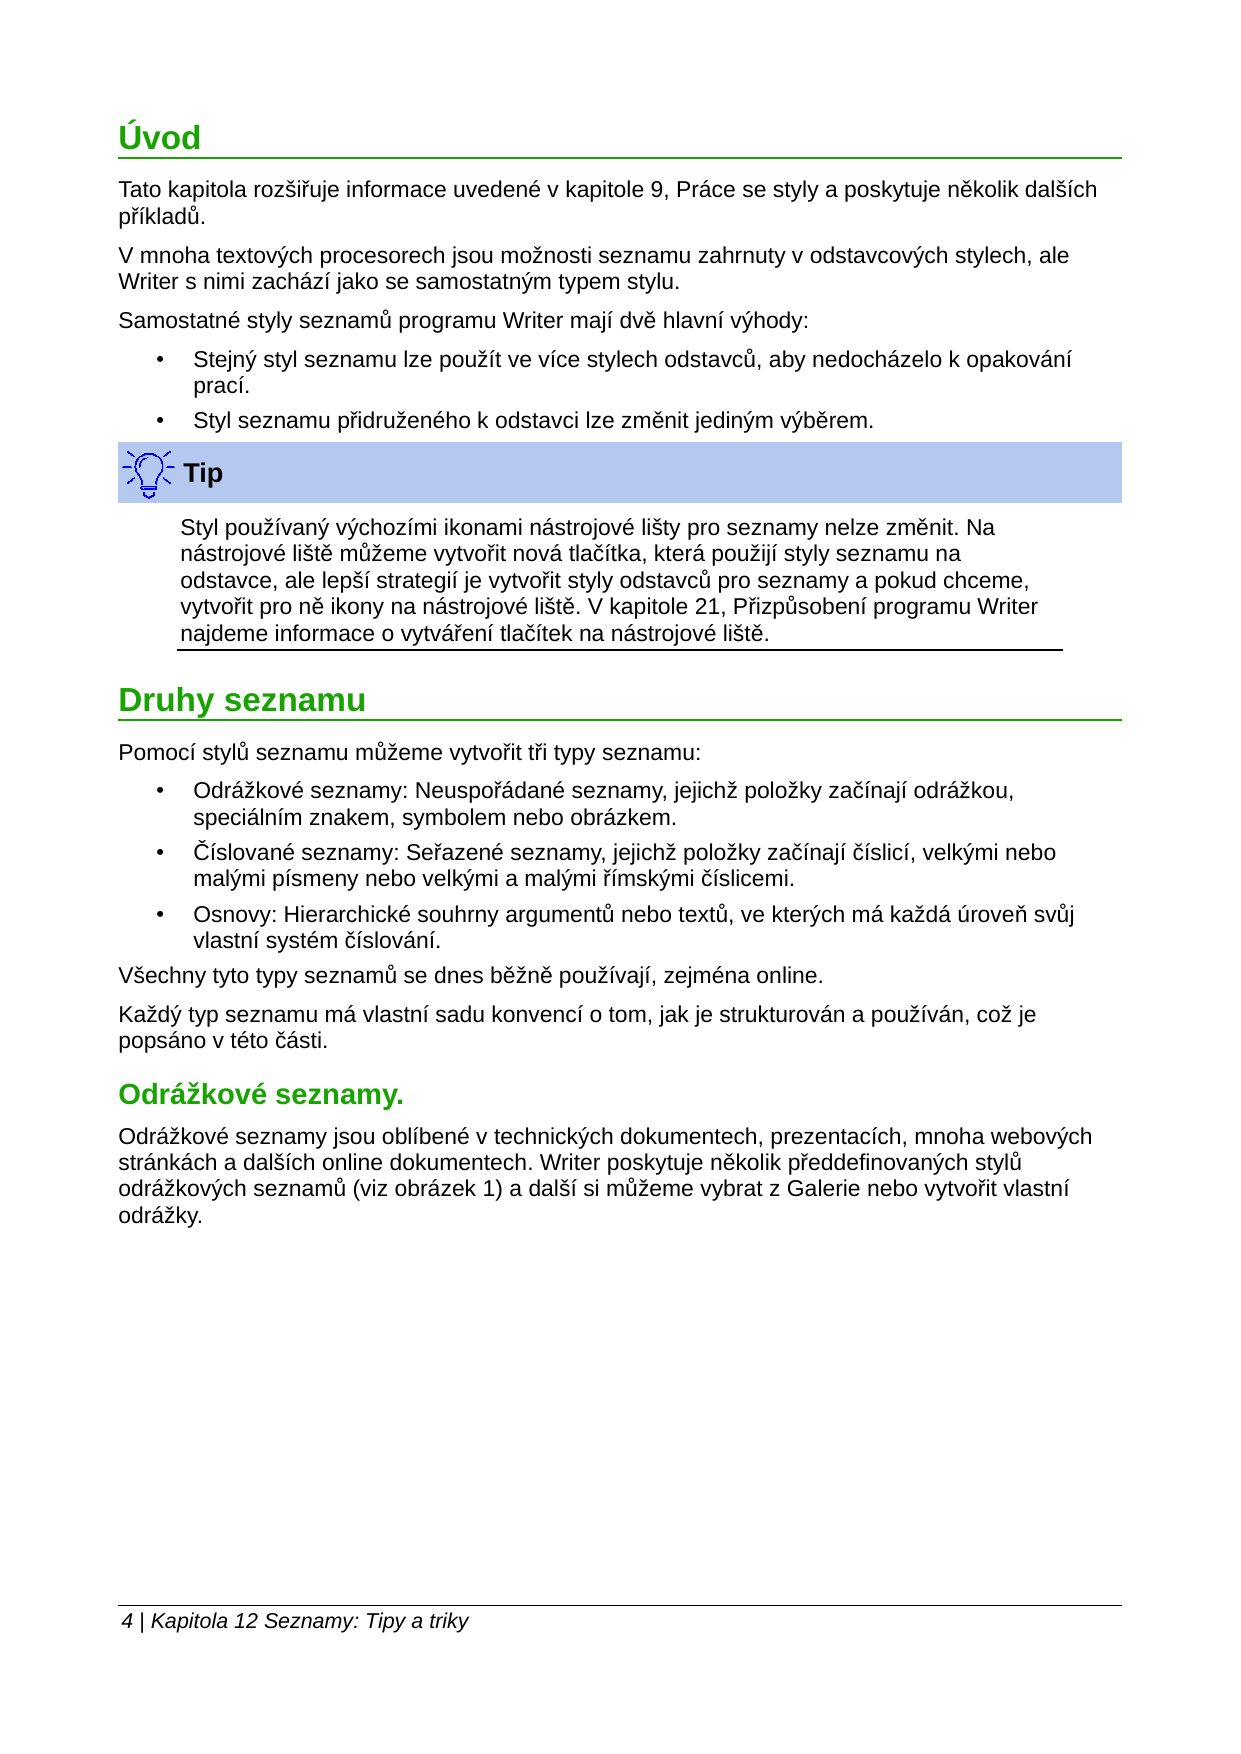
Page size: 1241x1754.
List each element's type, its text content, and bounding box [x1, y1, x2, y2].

subtitle Tip [118, 442, 1122, 503]
picture [119, 443, 179, 503]
list Odrážkové seznamy: Neuspořádané seznamy, jejichž položky začínají odrážkou, speciálním znakem, symbolem nebo obrázkem. [156, 777, 1122, 830]
list Osnovy: Hierarchické souhrny argumentů nebo textů, ve kterých má každá úroveň svůj vlastní systém číslování. [156, 901, 1122, 953]
list Číslované seznamy: Seřazené seznamy, jejichž položky začínají číslicí, velkými nebo malými písmeny nebo velkými a malými římskými číslicemi. [156, 839, 1122, 892]
subtitle Druhy seznamu [118, 680, 1122, 719]
text Tato kapitola rozšiřuje informace uvedené v kapitole 9, Práce se styly a poskytuje několik dalších příkladů. [118, 176, 1122, 229]
text Samostatné styly seznamů programu Writer mají dvě hlavní výhody: [118, 307, 1122, 333]
text Styl používaný výchozími ikonami nástrojové lišty pro seznamy nelze změnit. Na nástrojové liště můžeme vytvořit nová tlačítka, která použijí styly seznamu na odstavce, ale lepší strategií je vytvořit styly odstavců pro seznamy a pokud chceme, vytvořit pro ně ikony na nástrojové liště. V kapitole 21, Přizpůsobení programu Writer najdeme informace o vytváření tlačítek na nástrojové liště. [177, 511, 1063, 649]
text Všechny tyto typy seznamů se dnes běžně používají, zejména online. [118, 962, 1122, 988]
text Každý typ seznamu má vlastní sadu konvencí o tom, jak je strukturován a používán, což je popsáno v této části. [118, 1001, 1122, 1054]
list Styl seznamu přidruženého k odstavci lze změnit jediným výběrem. [156, 407, 1122, 433]
subtitle Odrážkové seznamy. [118, 1077, 1122, 1111]
text Odrážkové seznamy jsou oblíbené v technických dokumentech, prezentacích, mnoha webových stránkách a dalších online dokumentech. Writer poskytuje několik předdefinovaných stylů odrážkových seznamů (viz obrázek 1) a další si můžeme vybrat z Galerie nebo vytvořit vlastní odrážky. [118, 1123, 1122, 1228]
subtitle Úvod [118, 118, 1122, 157]
text Pomocí stylů seznamu můžeme vytvořit tři typy seznamu: [118, 739, 1122, 765]
list Stejný styl seznamu lze použít ve více stylech odstavců, aby nedocházelo k opakování prací. [156, 346, 1122, 398]
text V mnoha textových procesorech jsou možnosti seznamu zahrnuty v odstavcových stylech, ale Writer s nimi zachází jako se samostatným typem stylu. [118, 242, 1122, 294]
